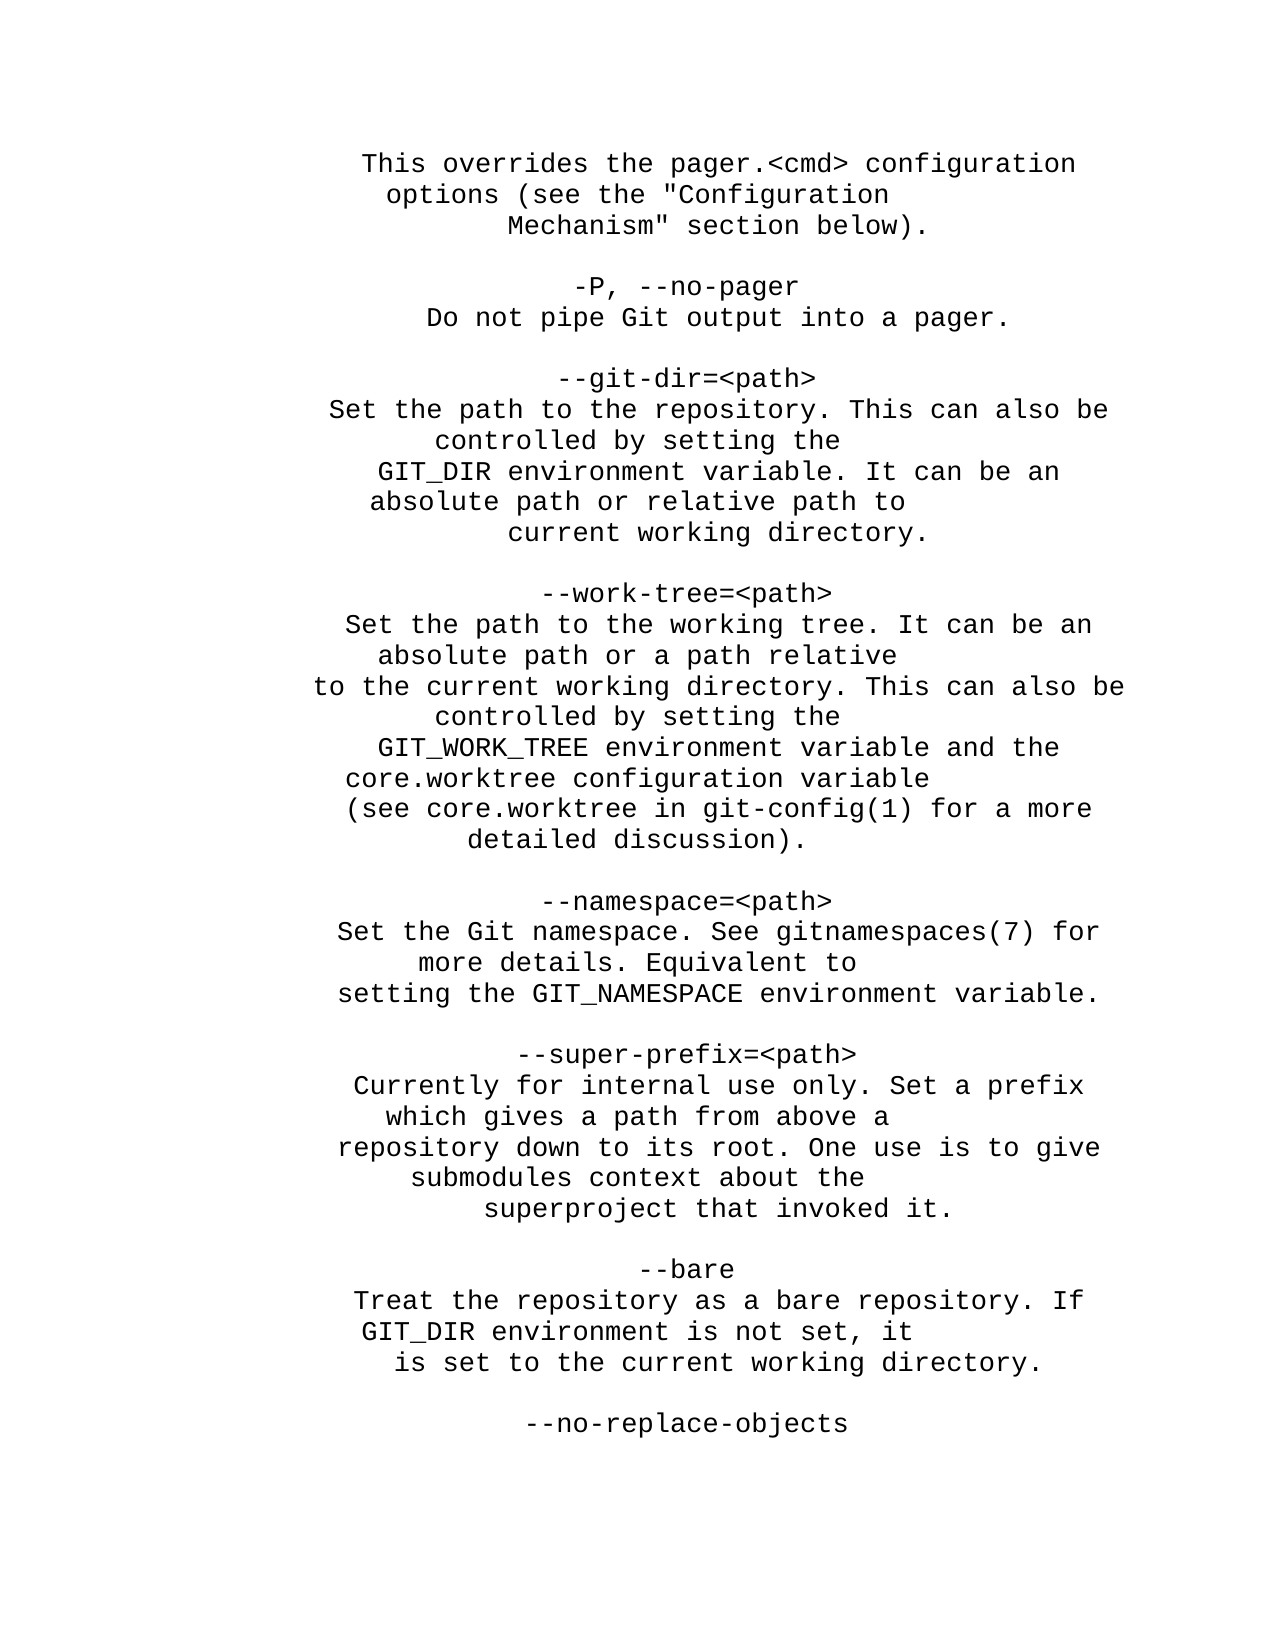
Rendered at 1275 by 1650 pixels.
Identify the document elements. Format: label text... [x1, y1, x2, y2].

text to the current working directory. This can also be controlled by setting the [150, 672, 1125, 734]
text -P, --no-pager [150, 273, 1125, 304]
text --git-dir=<path> [150, 365, 1125, 396]
text setting the GIT_NAMESPACE environment variable. [150, 980, 1125, 1010]
text Currently for internal use only. Set a prefix which gives a path from above a [150, 1072, 1125, 1133]
text Do not pipe Git output into a pager. [150, 304, 1125, 334]
text is set to the current working directory. [150, 1348, 1125, 1379]
text GIT_DIR environment variable. It can be an absolute path or relative path to [150, 457, 1125, 519]
text Set the path to the working tree. It can be an absolute path or a path relative [150, 611, 1125, 672]
text --no-replace-objects [150, 1410, 1125, 1441]
text GIT_WORK_TREE environment variable and the core.worktree configuration variable [150, 734, 1125, 795]
text repository down to its root. One use is to give submodules context about the [150, 1133, 1125, 1195]
text --namespace=<path> [150, 887, 1125, 918]
text superproject that invoked it. [150, 1195, 1125, 1226]
text Set the Git namespace. See gitnamespaces(7) for more details. Equivalent to [150, 918, 1125, 980]
text This overrides the pager.<cmd> configuration options (see the "Configuration [150, 150, 1125, 211]
text current working directory. [150, 519, 1125, 549]
text Mechanism" section below). [150, 211, 1125, 242]
text --super-prefix=<path> [150, 1041, 1125, 1072]
text (see core.worktree in git-config(1) for a more detailed discussion). [150, 795, 1125, 857]
text Set the path to the repository. This can also be controlled by setting the [150, 396, 1125, 457]
text --bare [150, 1256, 1125, 1287]
text --work-tree=<path> [150, 580, 1125, 611]
text Treat the repository as a bare repository. If GIT_DIR environment is not set, it [150, 1287, 1125, 1348]
